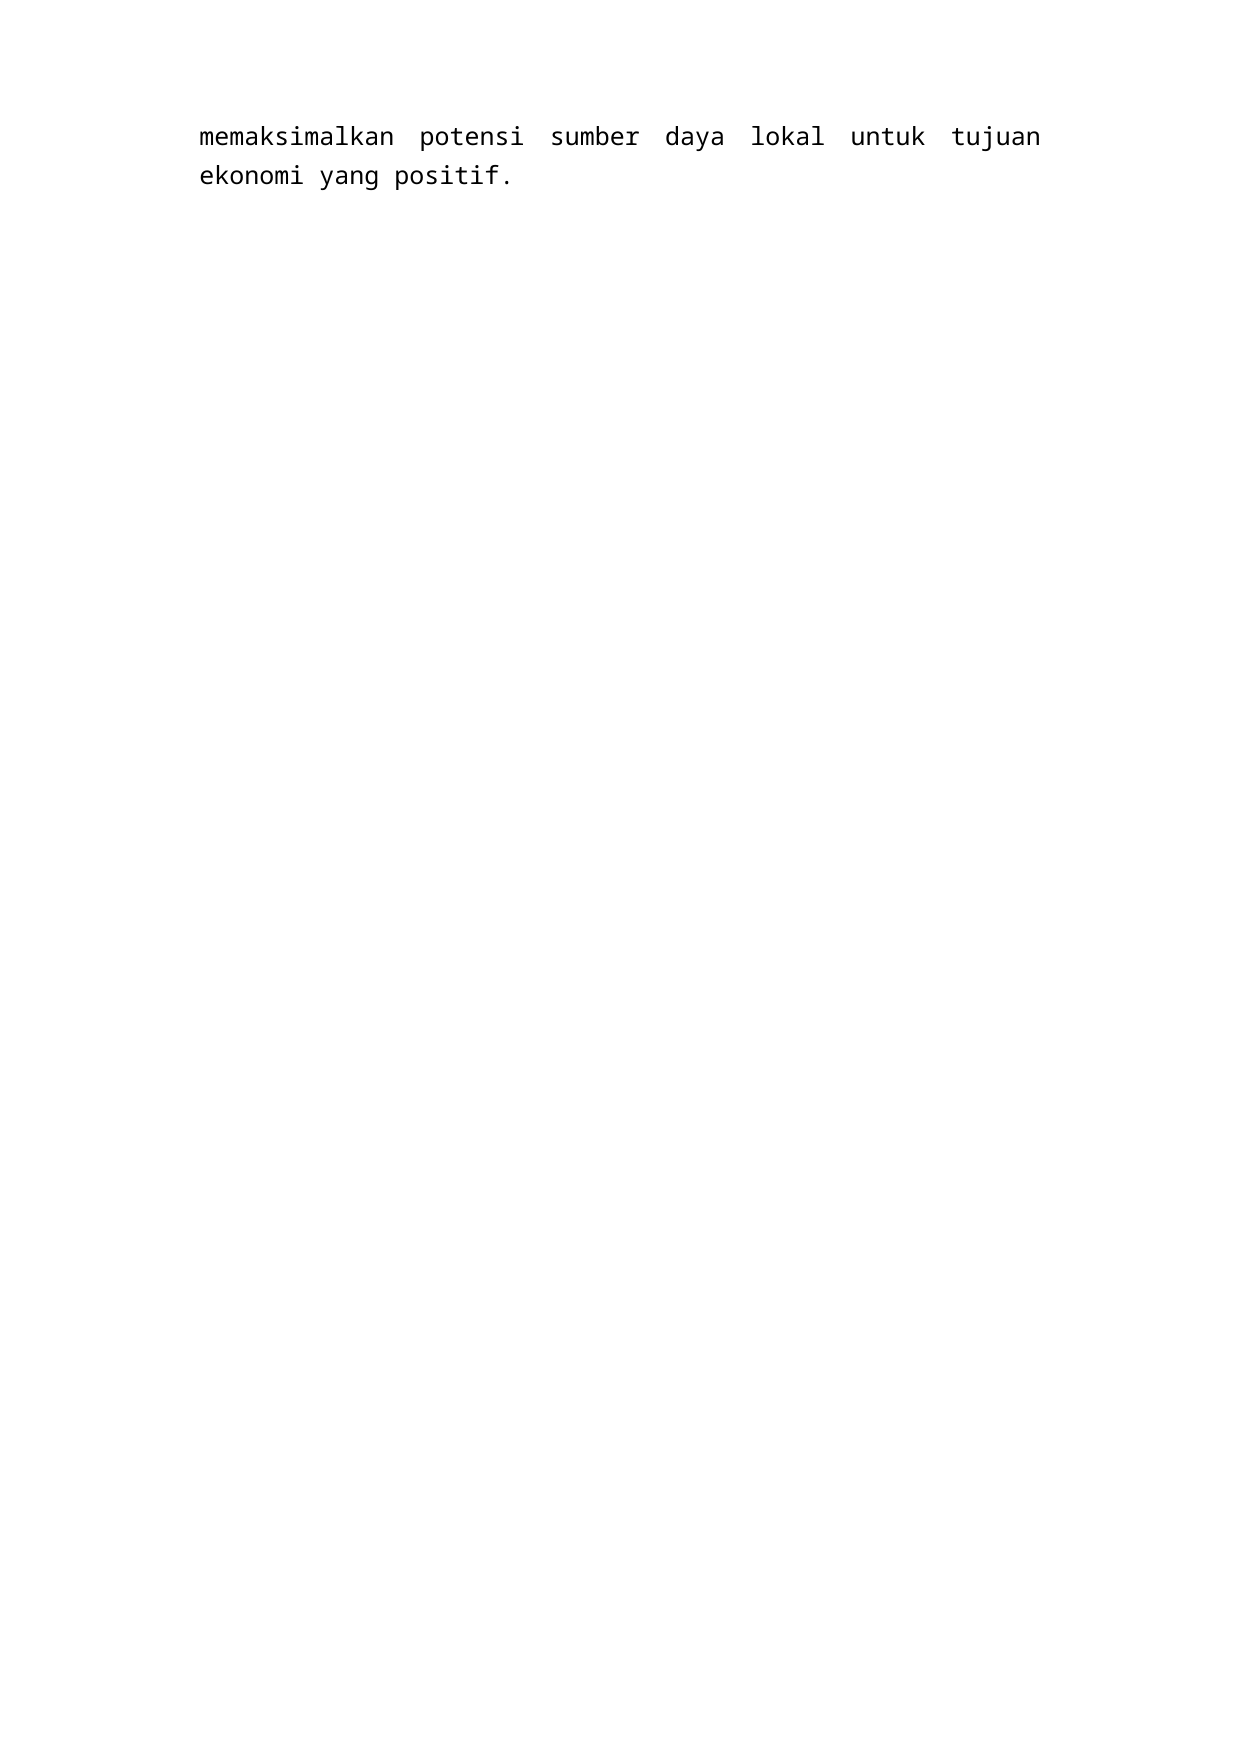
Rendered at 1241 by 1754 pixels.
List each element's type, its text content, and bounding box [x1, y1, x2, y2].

text memaksimalkan potensi sumber daya lokal untuk tujuan ekonomi yang positif. [199, 118, 1041, 191]
